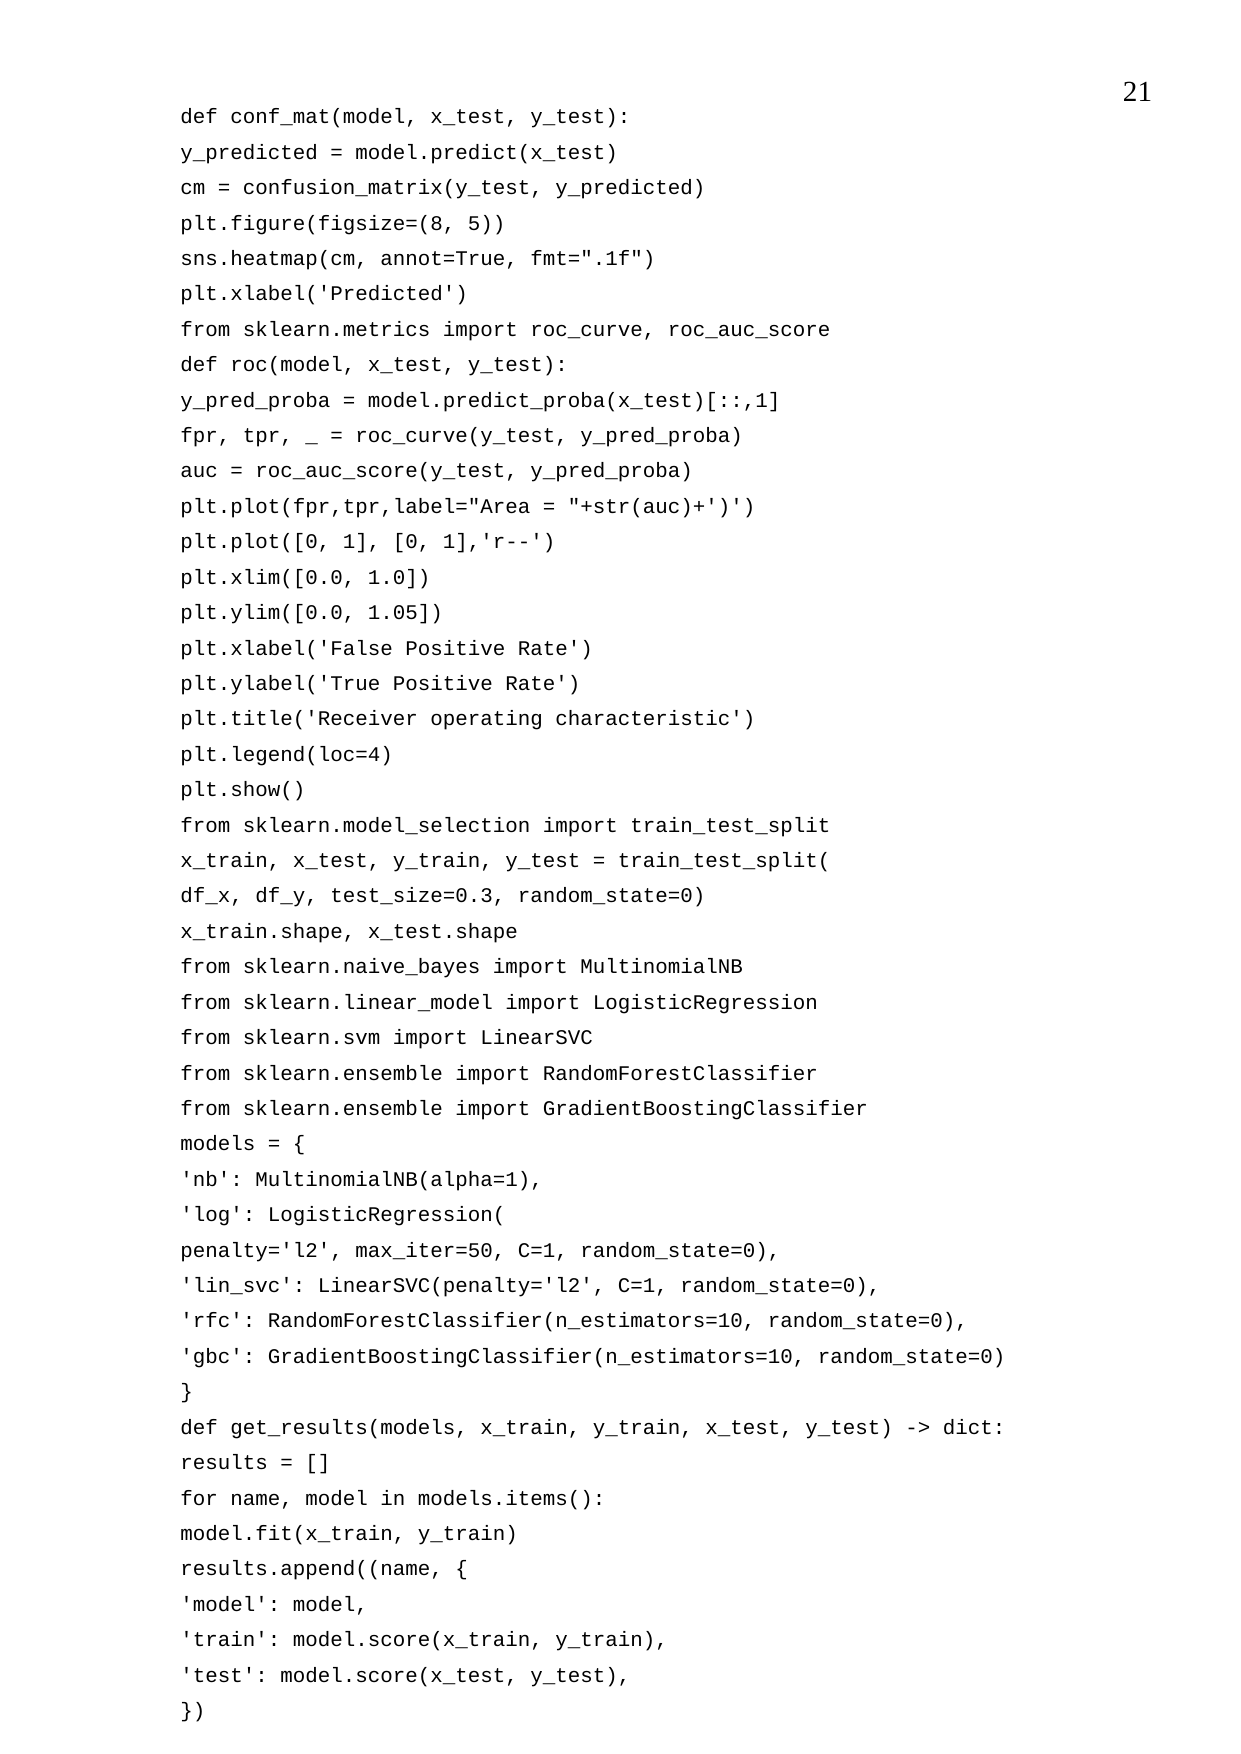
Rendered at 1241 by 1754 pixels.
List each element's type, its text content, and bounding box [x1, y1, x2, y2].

text 'test': model.score(x_test, y_test), [106, 1664, 1198, 1688]
text plt.ylabel('True Positive Rate') [106, 673, 1198, 697]
text from sklearn.ensemble import RandomForestClassifier [106, 1062, 1198, 1086]
text x_train.shape, x_test.shape [106, 921, 1198, 944]
text 'lin_svc': LinearSVC(penalty='l2', C=1, random_state=0), [106, 1275, 1198, 1299]
text from sklearn.ensemble import GradientBoostingClassifier [106, 1098, 1198, 1122]
text for name, model in models.items(): [106, 1487, 1198, 1511]
text df_x, df_y, test_size=0.3, random_state=0) [106, 885, 1198, 909]
text plt.ylim([0.0, 1.05]) [106, 602, 1198, 626]
text plt.plot([0, 1], [0, 1],'r--') [106, 531, 1198, 555]
text def get_results(models, x_train, y_train, x_test, y_test) -> dict: [106, 1417, 1198, 1440]
text plt.legend(loc=4) [106, 744, 1198, 767]
text sns.heatmap(cm, annot=True, fmt=".1f") [106, 248, 1198, 272]
text from sklearn.linear_model import LogisticRegression [106, 992, 1198, 1015]
text 'nb': MultinomialNB(alpha=1), [106, 1169, 1198, 1192]
text 'train': model.score(x_train, y_train), [106, 1629, 1198, 1653]
text plt.xlabel('Predicted') [106, 283, 1198, 307]
text results.append((name, { [106, 1558, 1198, 1582]
text auc = roc_auc_score(y_test, y_pred_proba) [106, 460, 1198, 484]
text 'model': model, [106, 1594, 1198, 1617]
text plt.figure(figsize=(8, 5)) [106, 212, 1198, 236]
text def roc(model, x_test, y_test): [106, 354, 1198, 378]
text results = [] [106, 1452, 1198, 1476]
text from sklearn.metrics import roc_curve, roc_auc_score [106, 319, 1198, 342]
text cm = confusion_matrix(y_test, y_predicted) [106, 177, 1198, 201]
text y_pred_proba = model.predict_proba(x_test)[::,1] [106, 389, 1198, 413]
text model.fit(x_train, y_train) [106, 1523, 1198, 1547]
text 'gbc': GradientBoostingClassifier(n_estimators=10, random_state=0) [106, 1346, 1198, 1369]
text 'rfc': RandomForestClassifier(n_estimators=10, random_state=0), [106, 1310, 1198, 1334]
text } [106, 1381, 1198, 1405]
text x_train, x_test, y_train, y_test = train_test_split( [106, 850, 1198, 874]
text plt.plot(fpr,tpr,label="Area = "+str(auc)+')') [106, 496, 1198, 519]
text fpr, tpr, _ = roc_curve(y_test, y_pred_proba) [106, 425, 1198, 449]
text from sklearn.naive_bayes import MultinomialNB [106, 956, 1198, 980]
text models = { [106, 1133, 1198, 1157]
text plt.show() [106, 779, 1198, 803]
text penalty='l2', max_iter=50, C=1, random_state=0), [106, 1239, 1198, 1263]
text from sklearn.svm import LinearSVC [106, 1027, 1198, 1051]
text plt.xlabel('False Positive Rate') [106, 637, 1198, 661]
text y_predicted = model.predict(x_test) [106, 142, 1198, 165]
text }) [106, 1700, 1198, 1724]
text def conf_mat(model, x_test, y_test): [106, 106, 1198, 130]
text plt.xlim([0.0, 1.0]) [106, 567, 1198, 590]
text plt.title('Receiver operating characteristic') [106, 708, 1198, 732]
text 'log': LogisticRegression( [106, 1204, 1198, 1228]
text from sklearn.model_selection import train_test_split [106, 814, 1198, 838]
